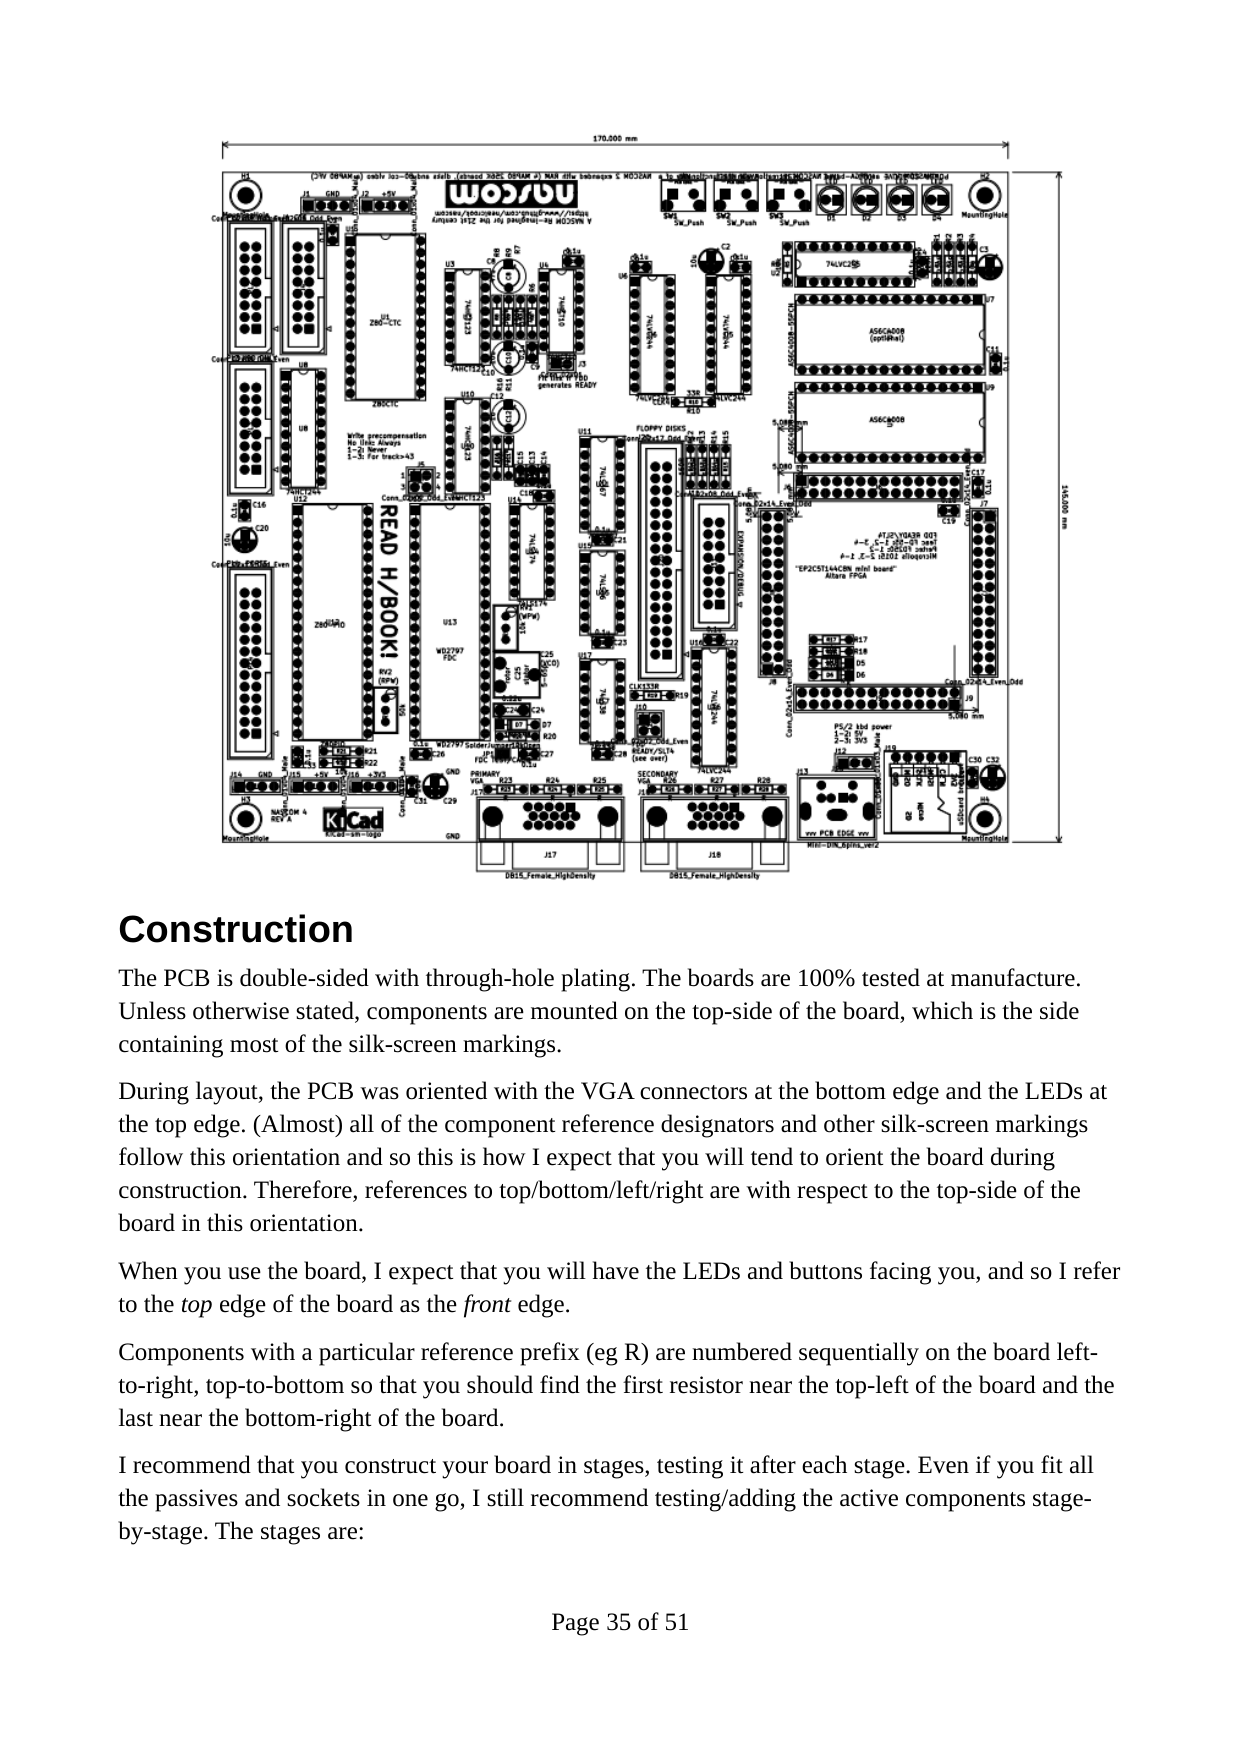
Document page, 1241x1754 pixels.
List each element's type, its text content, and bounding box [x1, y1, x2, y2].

subtitle Construction [118, 143, 1122, 950]
text Components with a particular reference prefix (eg R) are numbered sequentially on the board left-to-right, top-to-bottom so that you should find the first resistor near the top-left of the board and the last near the bottom-right of the board. [118, 1337, 1122, 1432]
text The PCB is double-sided with through-hole plating. The boards are 100% tested at manufacture. Unless otherwise stated, components are mounted on the top-side of the board, which is the side containing most of the silk-screen markings. [118, 963, 1122, 1058]
picture [140, 126, 1121, 907]
text I recommend that you construct your board in stages, testing it after each stage. Even if you fit all the passives and sockets in one go, I still recommend testing/adding the active components stage-by-stage. The stages are: [118, 1450, 1122, 1545]
text When you use the board, I expect that you will have the LEDs and buttons facing you, and so I refer to the top edge of the board as the front edge. [118, 1256, 1122, 1318]
text During layout, the PCB was oriented with the VGA connectors at the bottom edge and the LEDs at the top edge. (Almost) all of the component reference designators and other silk-screen markings follow this orientation and so this is how I expect that you will tend to orient the board during construction. Therefore, references to top/bottom/left/right are with respect to the top-side of the board in this orientation. [118, 1076, 1122, 1237]
